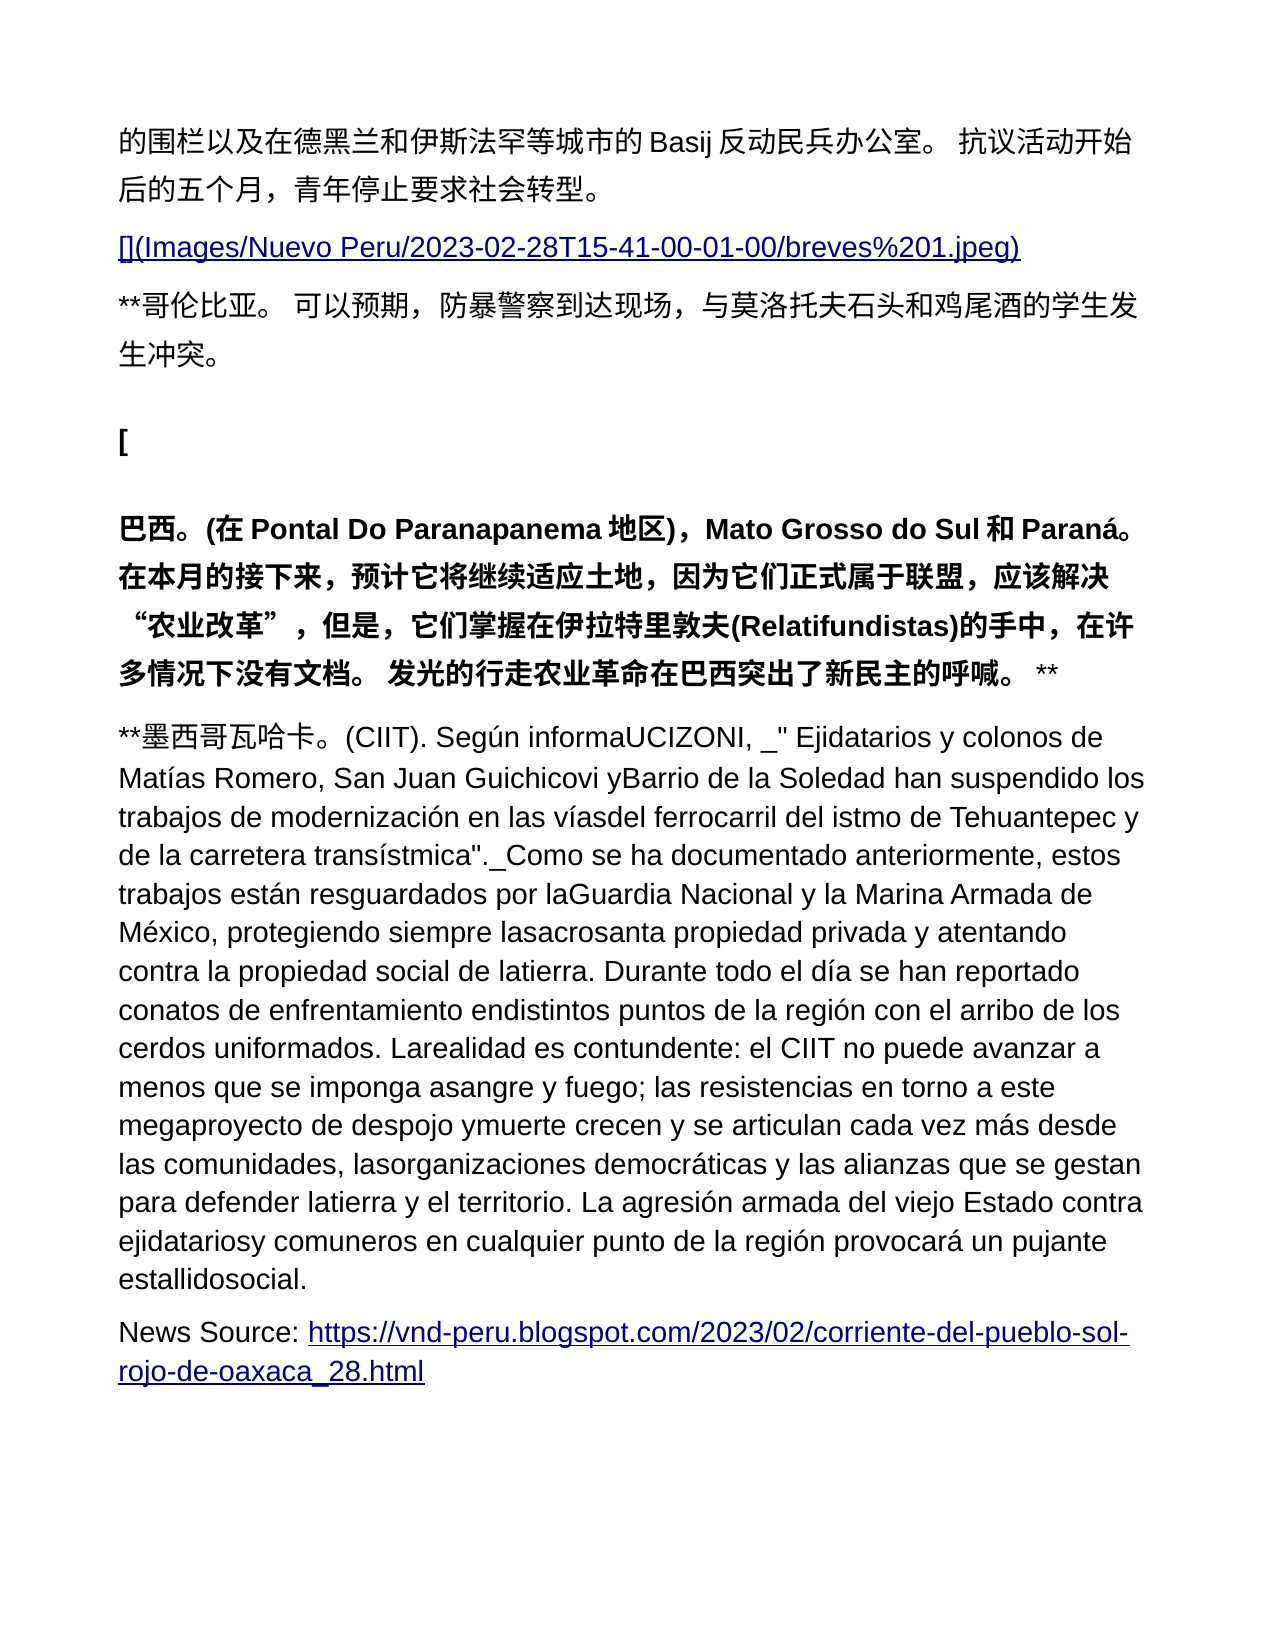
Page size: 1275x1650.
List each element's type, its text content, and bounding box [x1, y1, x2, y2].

text **墨西哥瓦哈卡。(CIIT). Según informaUCIZONI, _" Ejidatarios y colonos de Matías Romero, San Juan Guichicovi yBarrio de la Soledad han suspendido los trabajos de modernización en las víasdel ferrocarril del istmo de Tehuantepec y de la carretera transístmica"._Como se ha documentado anteriormente, estos trabajos están resguardados por laGuardia Nacional y la Marina Armada de México, protegiendo siempre lasacrosanta propiedad privada y atentando contra la propiedad social de latierra. Durante todo el día se han reportado conatos de enfrentamiento endistintos puntos de la región con el arribo de los cerdos uniformados. Larealidad es contundente: el CIIT no puede avanzar a menos que se imponga asangre y fuego; las resistencias en torno a este megaproyecto de despojo ymuerte crecen y se articulan cada vez más desde las comunidades, lasorganizaciones democráticas y las alianzas que se gestan para defender latierra y el territorio. La agresión armada del viejo Estado contra ejidatariosy comuneros en cualquier punto de la región provocará un pujante estallidosocial. [118, 714, 1157, 1296]
text [](Images/Nuevo Peru/2023-02-28T15-41-00-01-00/breves%201.jpeg) [118, 230, 1157, 263]
text [ [118, 423, 1157, 457]
text **哥伦比亚。 可以预期，防暴警察到达现场，与莫洛托夫石头和鸡尾酒的学生发生冲突。 [118, 283, 1157, 374]
text 的围栏以及在德黑兰和伊斯法罕等城市的Basij反动民兵办公室。 抗议活动开始后的五个月，青年停止要求社会转型。 [118, 118, 1157, 209]
text News Source: https://vnd-peru.blogspot.com/2023/02/corriente-del-pueblo-sol-rojo-de-oaxaca_28.html [118, 1315, 1157, 1387]
text 巴西。(在Pontal Do Paranapanema地区)，Mato Grosso do Sul和Paraná。 在本月的接下来，预计它将继续适应土地，因为它们正式属于联盟，应该解决“农业改革”，但是，它们掌握在伊拉特里敦夫(Relatifundistas)的手中，在许多情况下没有文档。 发光的行走农业革命在巴西突出了新民主的呼喊。 ** [118, 505, 1157, 693]
